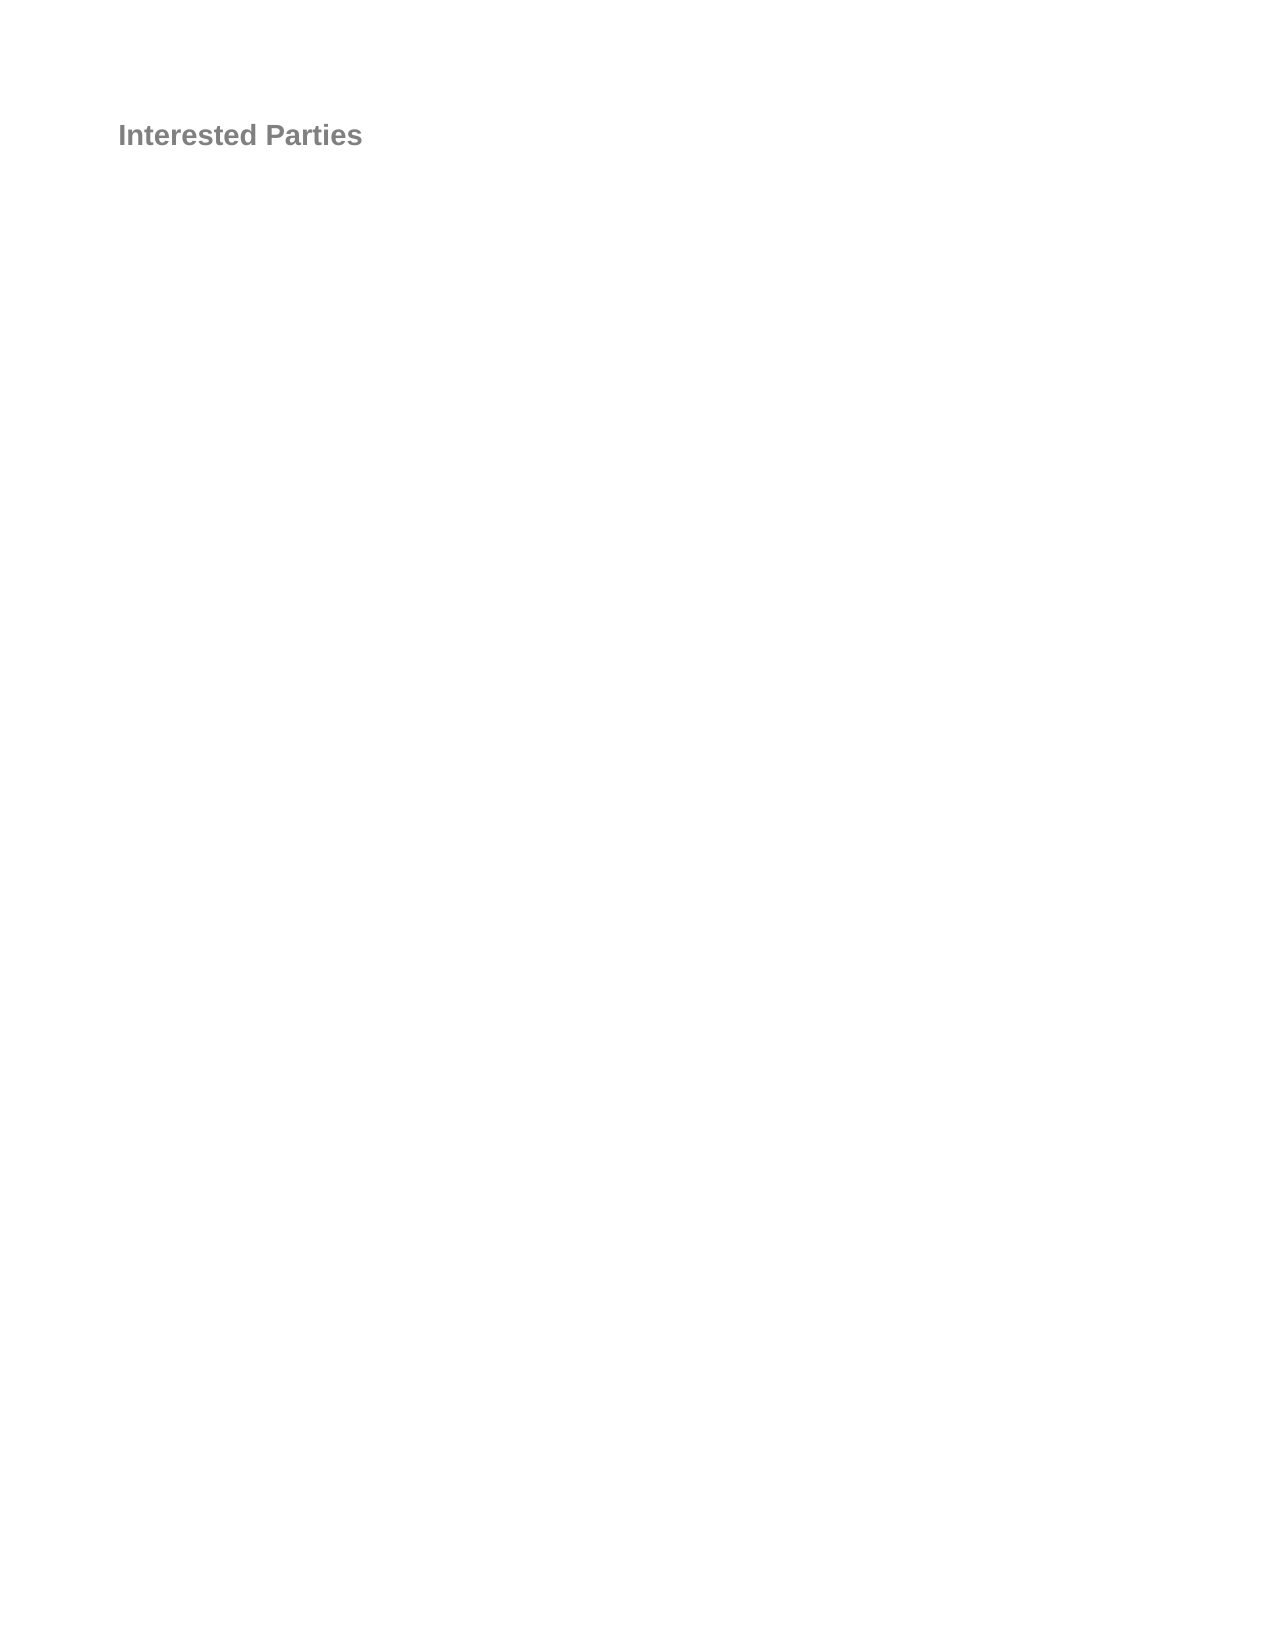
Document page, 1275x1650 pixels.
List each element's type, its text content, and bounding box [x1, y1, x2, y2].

subtitle Interested Parties [118, 118, 1157, 152]
